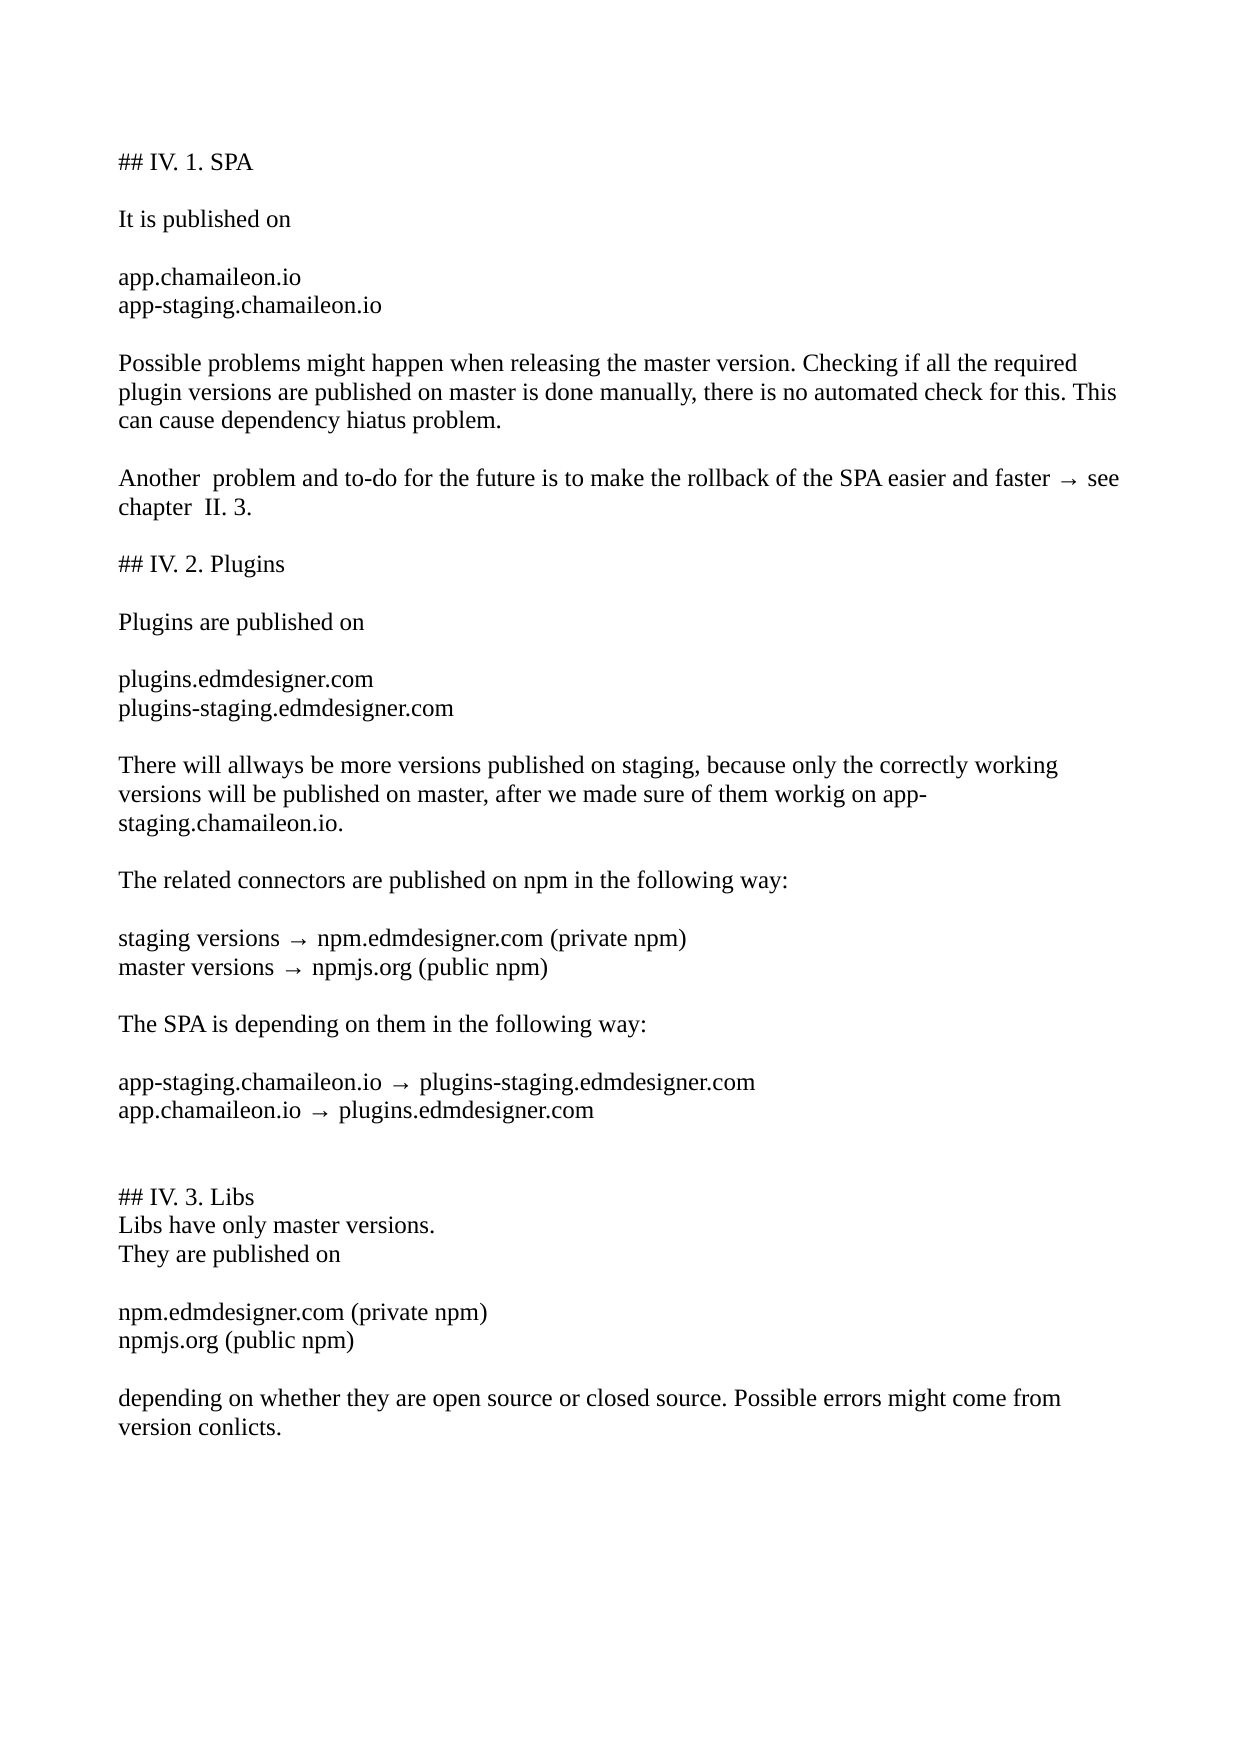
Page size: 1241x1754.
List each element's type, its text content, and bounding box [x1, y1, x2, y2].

text It is published on [118, 204, 1122, 233]
text They are published on [118, 1239, 1122, 1268]
text app.chamaileon.io → plugins.edmdesigner.com [118, 1096, 1122, 1124]
text Possible problems might happen when releasing the master version. Checking if all the required plugin versions are published on master is done manually, there is no automated check for this. This can cause dependency hiatus problem. [118, 348, 1122, 434]
text ## IV. 1. SPA [118, 147, 1122, 176]
text staging versions → npm.edmdesigner.com (private npm) [118, 923, 1122, 952]
text Libs have only master versions. [118, 1211, 1122, 1239]
text The related connectors are published on npm in the following way: [118, 866, 1122, 894]
text app-staging.chamaileon.io → plugins-staging.edmdesigner.com [118, 1067, 1122, 1096]
text depending on whether they are open source or closed source. Possible errors might come from version conlicts. [118, 1383, 1122, 1441]
text npmjs.org (public npm) [118, 1326, 1122, 1354]
text ## IV. 3. Libs [118, 1182, 1122, 1211]
text plugins-staging.edmdesigner.com [118, 693, 1122, 722]
text master versions → npmjs.org (public npm) [118, 952, 1122, 981]
text app-staging.chamaileon.io [118, 291, 1122, 319]
text The SPA is depending on them in the following way: [118, 1009, 1122, 1038]
text app.chamaileon.io [118, 262, 1122, 291]
text Another problem and to-do for the future is to make the rollback of the SPA easier and faster → see chapter II. 3. [118, 463, 1122, 521]
text plugins.edmdesigner.com [118, 664, 1122, 693]
text ## IV. 2. Plugins [118, 549, 1122, 578]
text Plugins are published on [118, 607, 1122, 636]
text There will allways be more versions published on staging, because only the correctly working versions will be published on master, after we made sure of them workig on app-staging.chamaileon.io. [118, 751, 1122, 837]
text npm.edmdesigner.com (private npm) [118, 1297, 1122, 1326]
